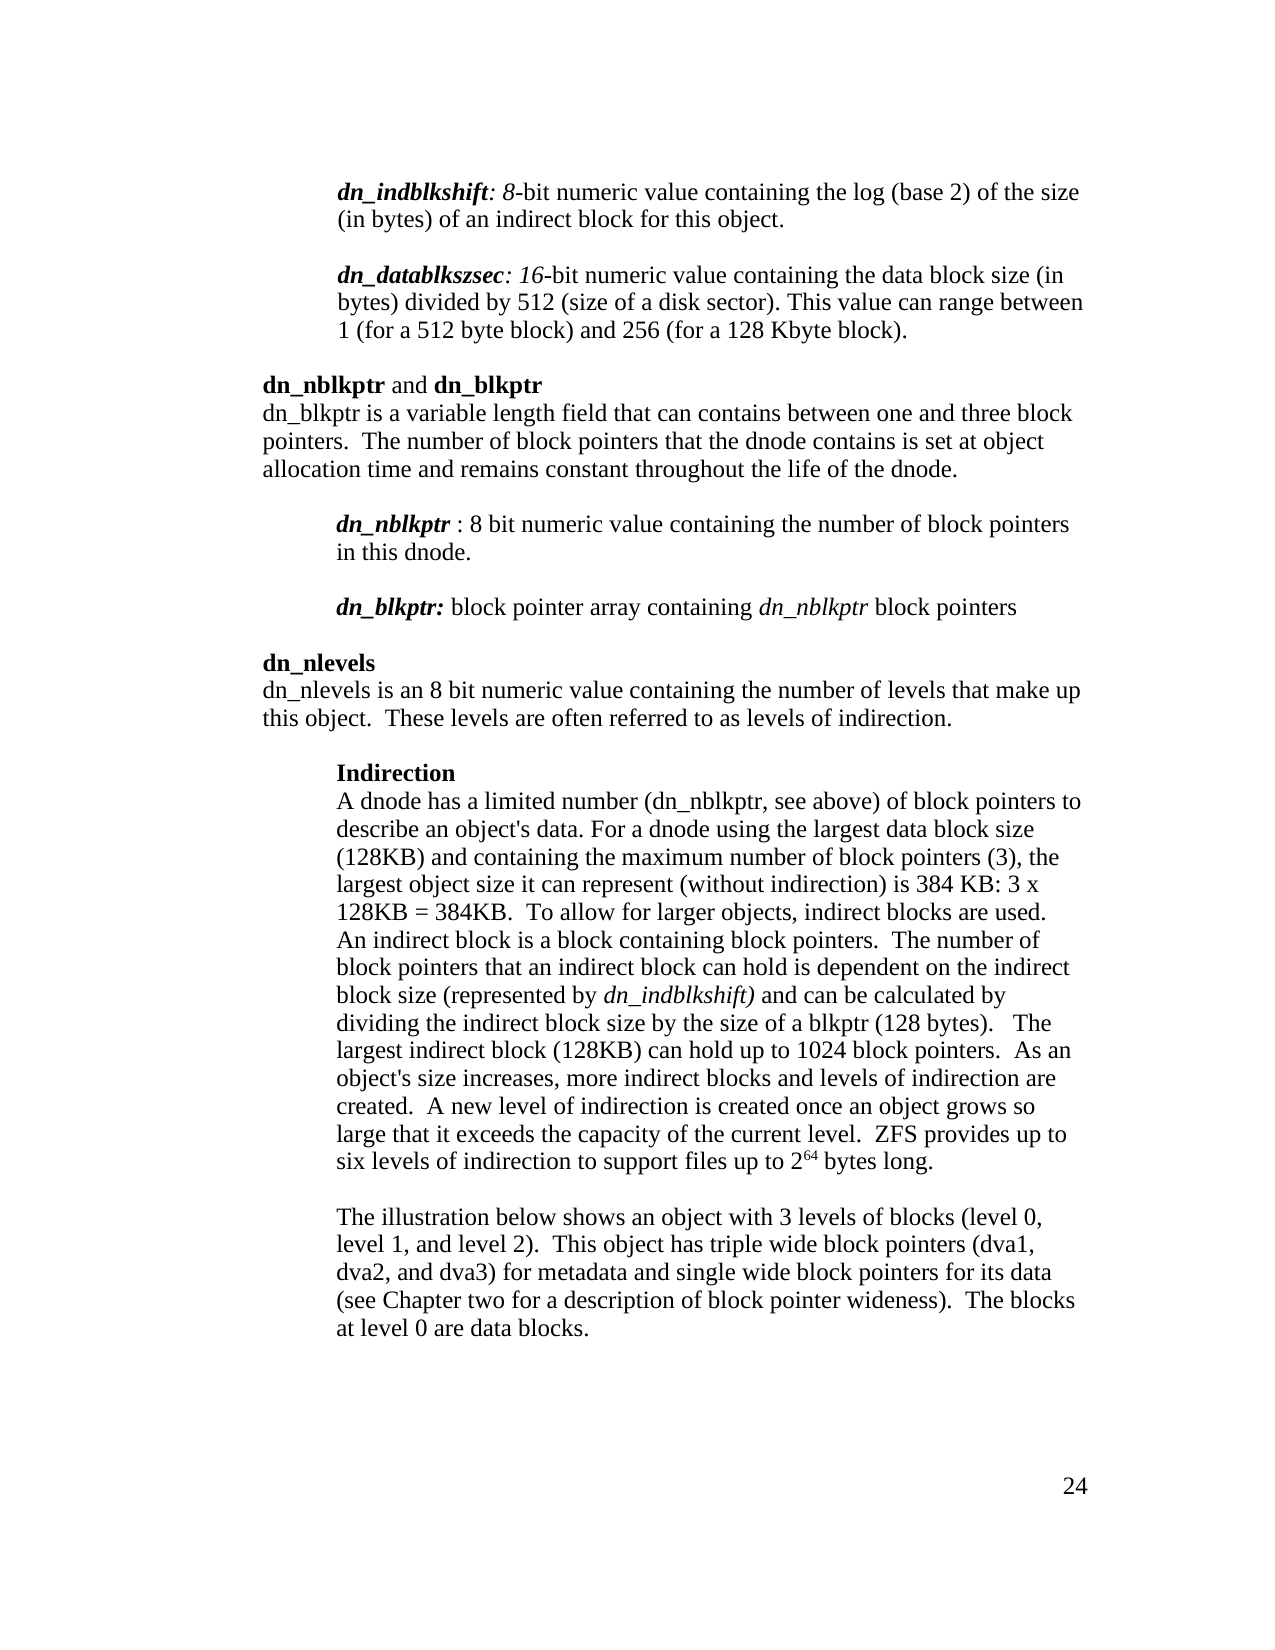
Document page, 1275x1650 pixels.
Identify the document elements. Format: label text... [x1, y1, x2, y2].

text dn_nlevels is an 8 bit numeric value containing the number of levels that make up this object. These levels are often referred to as levels of indirection. [262, 676, 1087, 732]
text dn_blkptr is a variable length field that can contains between one and three block pointers. The number of block pointers that the dnode contains is set at object allocation time and remains constant throughout the life of the dnode. [262, 399, 1087, 482]
text The illustration below shows an object with 3 levels of blocks (level 0, level 1, and level 2). This object has triple wide block pointers (dva1, dva2, and dva3) for metadata and single wide block pointers for its data (see Chapter two for a description of block pointer wideness). The blocks at level 0 are data blocks. [336, 1203, 1087, 1341]
text dn_datablkszsec: 16-bit numeric value containing the data block size (in bytes) divided by 512 (size of a disk sector). This value can range between 1 (for a 512 byte block) and 256 (for a 128 Kbyte block). [337, 261, 1087, 344]
text A dnode has a limited number (dn_nblkptr, see above) of block pointers to describe an object's data. For a dnode using the largest data block size (128KB) and containing the maximum number of block pointers (3), the largest object size it can represent (without indirection) is 384 KB: 3 x 128KB = 384KB. To allow for larger objects, indirect blocks are used. An indirect block is a block containing block pointers. The number of block pointers that an indirect block can hold is dependent on the indirect block size (represented by dn_indblkshift) and can be calculated by dividing the indirect block size by the size of a blkptr (128 bytes). The largest indirect block (128KB) can hold up to 1024 block pointers. As an object's size increases, more indirect blocks and levels of indirection are created. A new level of indirection is created once an object grows so large that it exceeds the capacity of the current level. ZFS provides up to six levels of indirection to support files up to 264 bytes long. [336, 787, 1087, 1175]
text dn_indblkshift: 8-bit numeric value containing the log (base 2) of the size (in bytes) of an indirect block for this object. [337, 178, 1087, 233]
text dn_blkptr: block pointer array containing dn_nblkptr block pointers [336, 593, 1087, 621]
text Indirection [336, 759, 1087, 787]
text dn_nblkptr and dn_blkptr [262, 372, 1087, 399]
text dn_nblkptr : 8 bit numeric value containing the number of block pointers in this dnode. [336, 510, 1087, 566]
text dn_nlevels [262, 649, 1087, 676]
